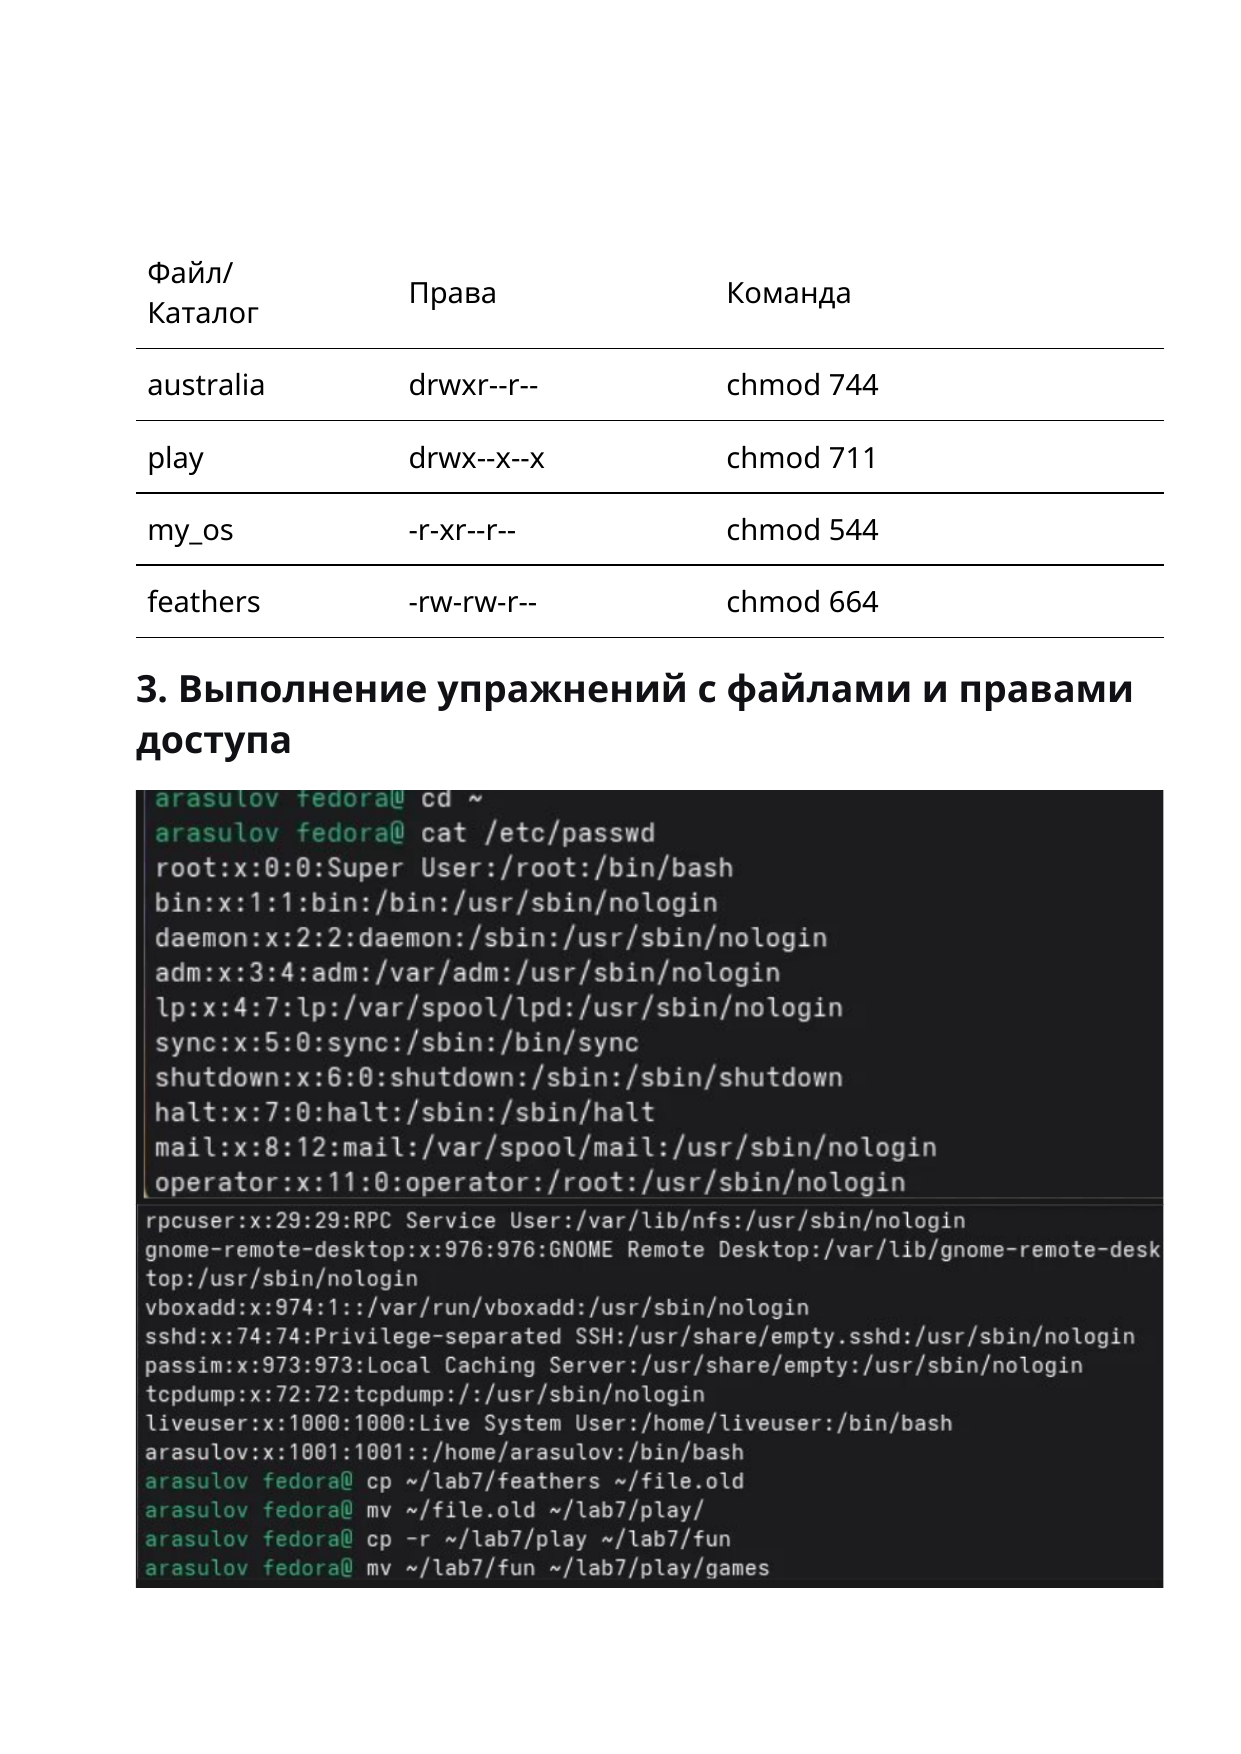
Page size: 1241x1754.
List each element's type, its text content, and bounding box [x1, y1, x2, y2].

table_cell my_os [136, 494, 372, 564]
table_cell chmod 544 [690, 494, 1163, 564]
table_cell australia [136, 349, 372, 420]
table_header Права [372, 237, 690, 348]
table_cell play [136, 421, 372, 492]
table_cell -r-xr--r-- [372, 494, 690, 564]
table_cell drwx--x--x [372, 421, 690, 492]
table_cell chmod 711 [690, 421, 1163, 492]
table_cell chmod 744 [690, 349, 1163, 420]
table_cell feathers [136, 566, 372, 637]
table_header Файл/Каталог [136, 237, 372, 348]
table_cell chmod 664 [690, 566, 1163, 637]
text 3. Выполнение упражнений с файлами и правами доступа [136, 663, 1163, 765]
table_header Команда [690, 237, 1163, 348]
table_cell drwxr--r-- [372, 349, 690, 420]
table_cell -rw-rw-r-- [372, 566, 690, 637]
